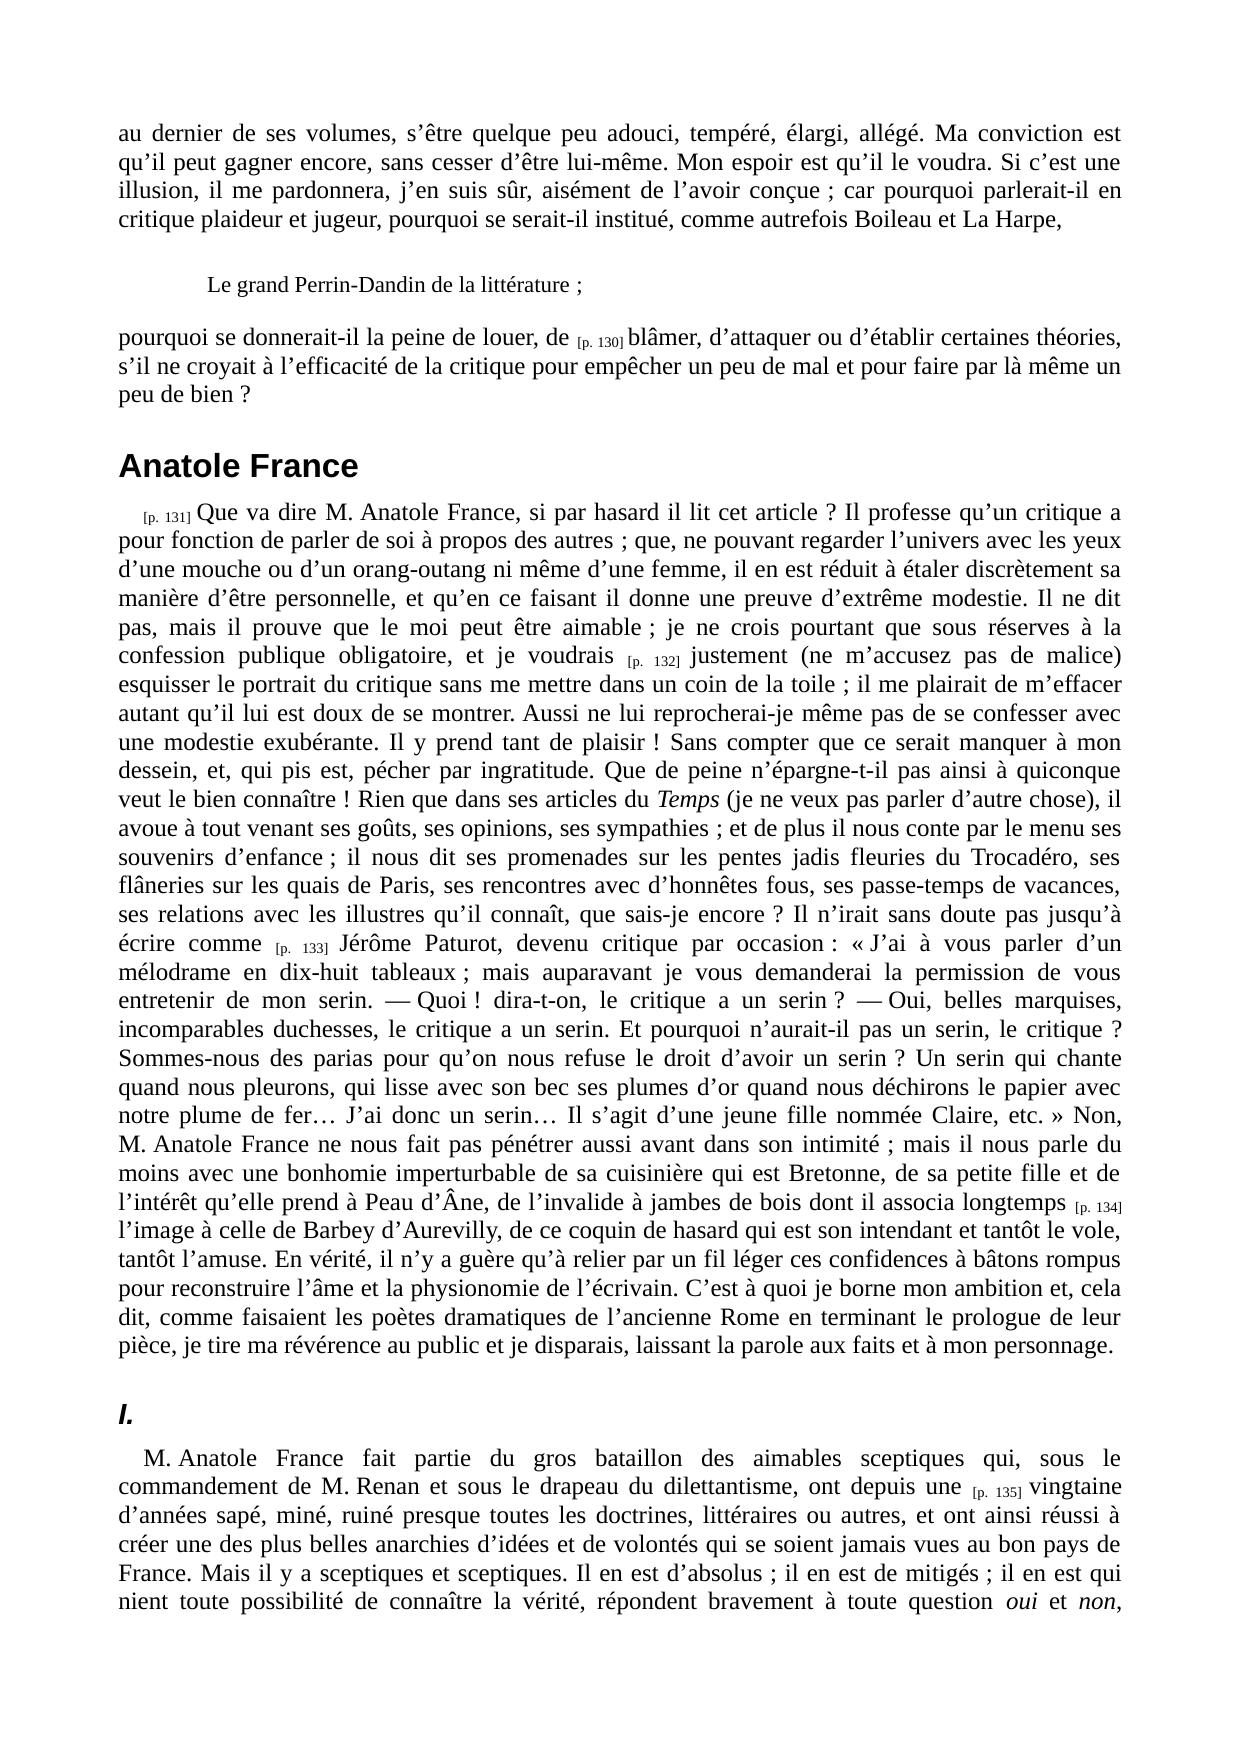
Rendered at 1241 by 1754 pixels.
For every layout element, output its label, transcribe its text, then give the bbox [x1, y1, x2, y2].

text Le grand Perrin-Dandin de la littérature ; [207, 271, 1122, 297]
text au dernier de ses volumes, s’être quelque peu adouci, tempéré, élargi, allégé. Ma conviction est qu’il peut gagner encore, sans cesser d’être lui-même. Mon espoir est qu’il le voudra. Si c’est une illusion, il me pardonnera, j’en suis sûr, aisément de l’avoir conçue ; car pourquoi parlerait-il en critique plaideur et jugeur, pourquoi se serait-il institué, comme autrefois Boileau et La Harpe, [118, 118, 1122, 233]
subtitle Anatole France [118, 446, 1122, 484]
text M. Anatole France fait partie du gros bataillon des aimables sceptiques qui, sous le commandement de M. Renan et sous le drapeau du dilettantisme, ont depuis une [p. 135] vingtaine d’années sapé, miné, ruiné presque toutes les doctrines, littéraires ou autres, et ont ainsi réussi à créer une des plus belles anarchies d’idées et de volontés qui se soient jamais vues au bon pays de France. Mais il y a sceptiques et sceptiques. Il en est d’absolus ; il en est de mitigés ; il en est qui nient toute possibilité de connaître la vérité, répondent bravement à toute question oui et non, [118, 1443, 1122, 1615]
subtitle I. [118, 1397, 1122, 1430]
text [p. 131] Que va dire M. Anatole France, si par hasard il lit cet article ? Il professe qu’un critique a pour fonction de parler de soi à propos des autres ; que, ne pouvant regarder l’univers avec les yeux d’une mouche ou d’un orang-outang ni même d’une femme, il en est réduit à étaler discrètement sa manière d’être personnelle, et qu’en ce faisant il donne une preuve d’extrême modestie. Il ne dit pas, mais il prouve que le moi peut être aimable ; je ne crois pourtant que sous réserves à la confession publique obligatoire, et je voudrais [p. 132] justement (ne m’accusez pas de malice) esquisser le portrait du critique sans me mettre dans un coin de la toile ; il me plairait de m’effacer autant qu’il lui est doux de se montrer. Aussi ne lui reprocherai-je même pas de se confesser avec une modestie exubérante. Il y prend tant de plaisir ! Sans compter que ce serait manquer à mon dessein, et, qui pis est, pécher par ingratitude. Que de peine n’épargne-t-il pas ainsi à quiconque veut le bien connaître ! Rien que dans ses articles du Temps (je ne veux pas parler d’autre chose), il avoue à tout venant ses goûts, ses opinions, ses sympathies ; et de plus il nous conte par le menu ses souvenirs d’enfance ; il nous dit ses promenades sur les pentes jadis fleuries du Trocadéro, ses flâneries sur les quais de Paris, ses rencontres avec d’honnêtes fous, ses passe-temps de vacances, ses relations avec les illustres qu’il connaît, que sais-je encore ? Il n’irait sans doute pas jusqu’à écrire comme [p. 133] Jérôme Paturot, devenu critique par occasion : « J’ai à vous parler d’un mélodrame en dix-huit tableaux ; mais auparavant je vous demanderai la permission de vous entretenir de mon serin. — Quoi ! dira-t-on, le critique a un serin ? — Oui, belles marquises, incomparables duchesses, le critique a un serin. Et pourquoi n’aurait-il pas un serin, le critique ? Sommes-nous des parias pour qu’on nous refuse le droit d’avoir un serin ? Un serin qui chante quand nous pleurons, qui lisse avec son bec ses plumes d’or quand nous déchirons le papier avec notre plume de fer… J’ai donc un serin… Il s’agit d’une jeune fille nommée Claire, etc. » Non, M. Anatole France ne nous fait pas pénétrer aussi avant dans son intimité ; mais il nous parle du moins avec une bonhomie imperturbable de sa cuisinière qui est Bretonne, de sa petite fille et de l’intérêt qu’elle prend à Peau d’Âne, de l’invalide à jambes de bois dont il associa longtemps [p. 134] l’image à celle de Barbey d’Aurevilly, de ce coquin de hasard qui est son intendant et tantôt le vole, tantôt l’amuse. En vérité, il n’y a guère qu’à relier par un fil léger ces confidences à bâtons rompus pour reconstruire l’âme et la physionomie de l’écrivain. C’est à quoi je borne mon ambition et, cela dit, comme faisaient les poètes dramatiques de l’ancienne Rome en terminant le prologue de leur pièce, je tire ma révérence au public et je disparais, laissant la parole aux faits et à mon personnage. [118, 497, 1122, 1359]
text pourquoi se donnerait-il la peine de louer, de [p. 130] blâmer, d’attaquer ou d’établir certaines théories, s’il ne croyait à l’efficacité de la critique pour empêcher un peu de mal et pour faire par là même un peu de bien ? [118, 322, 1122, 408]
